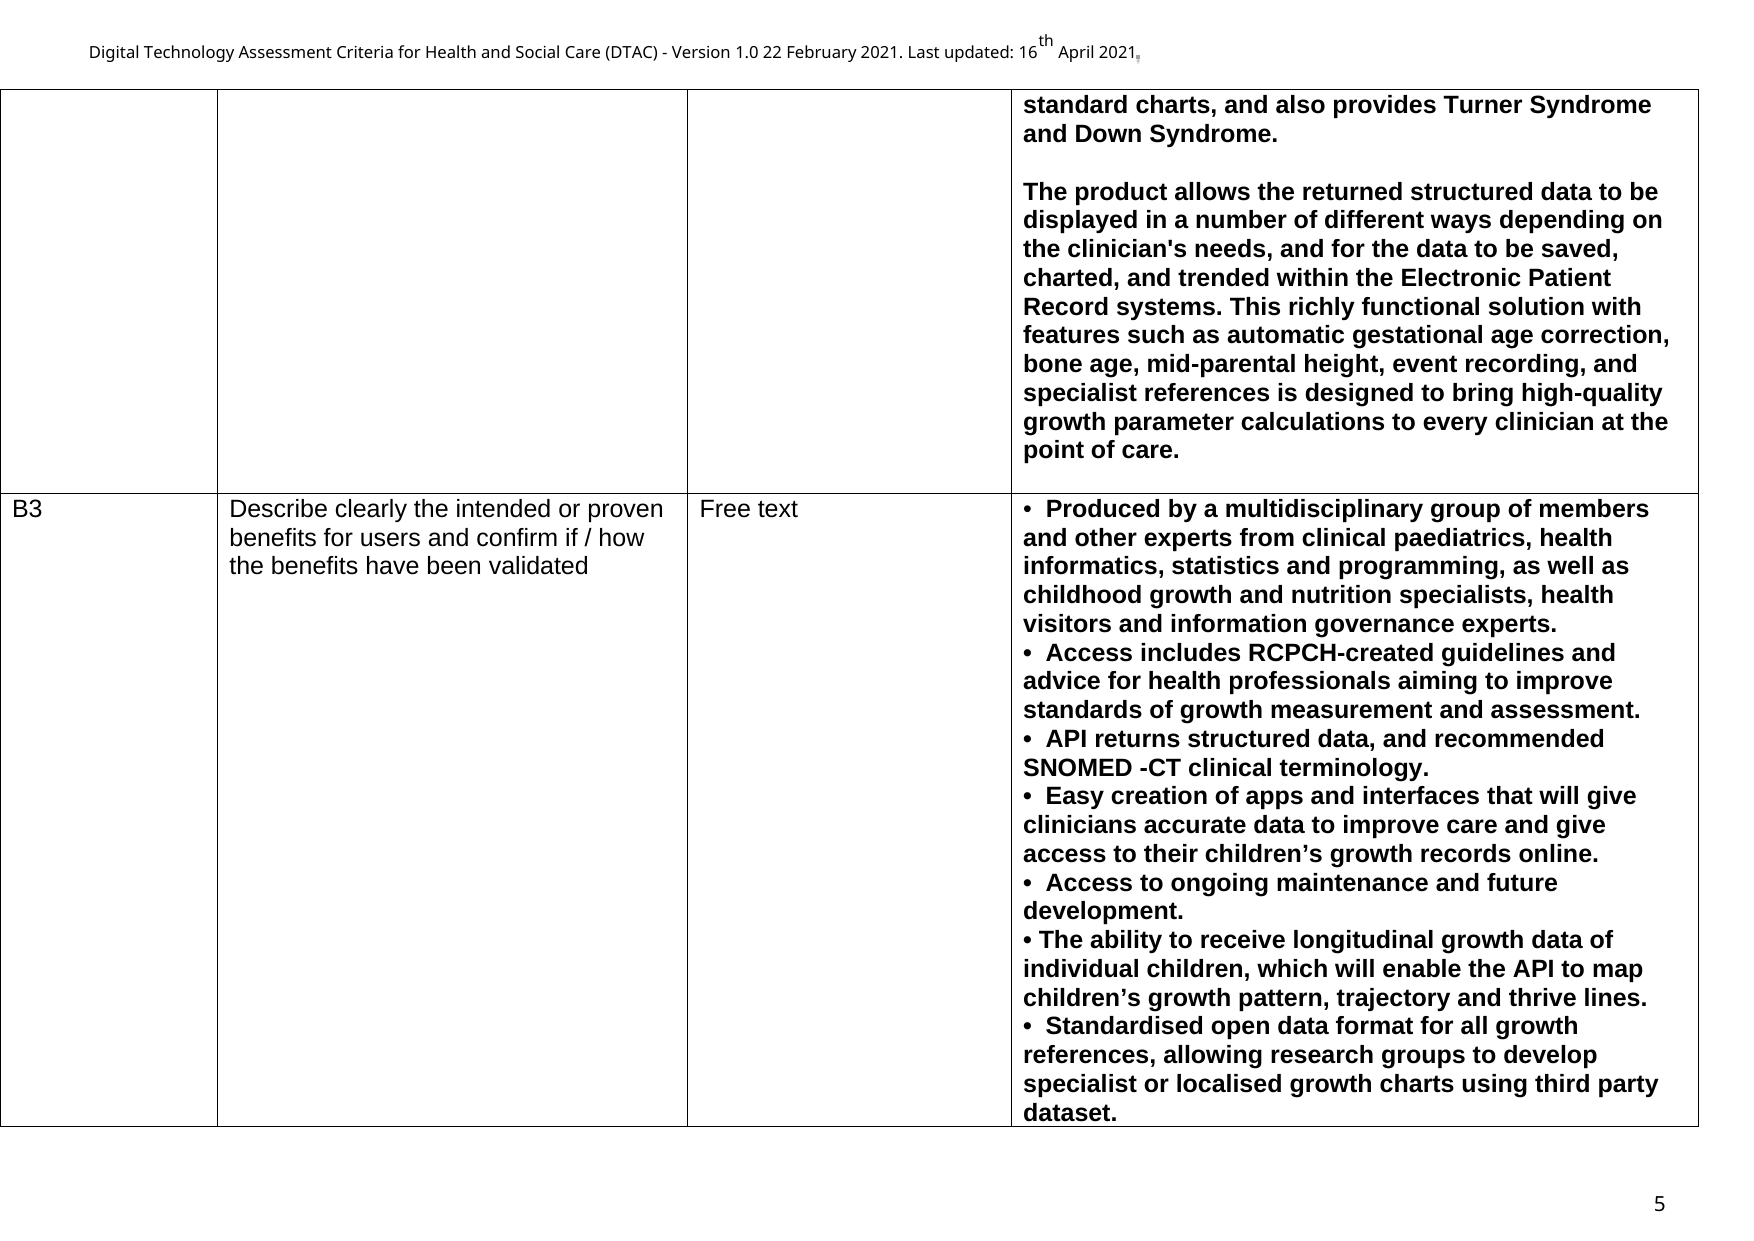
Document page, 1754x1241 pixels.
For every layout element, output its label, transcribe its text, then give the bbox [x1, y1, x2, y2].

table_cell standard charts, and also provides Turner Syndrome and Down Syndrome. The product allows the returned structured data to be displayed in a number of different ways depending on the clinician's needs, and for the data to be saved, charted, and trended within the Electronic Patient Record systems. This richly functional solution with features such as automatic gestational age correction, bone age, mid-parental height, event recording, and specialist references is designed to bring high-quality growth parameter calculations to every clinician at the point of care. [1012, 90, 1698, 493]
table_cell [218, 90, 687, 493]
table_cell [1, 90, 217, 493]
table_cell • Produced by a multidisciplinary group of members and other experts from clinical paediatrics, health informatics, statistics and programming, as well as childhood growth and nutrition specialists, health visitors and information governance experts. • Access includes RCPCH-created guidelines and advice for health professionals aiming to improve standards of growth measurement and assessment. • API returns structured data, and recommended SNOMED -CT clinical terminology. • Easy creation of apps and interfaces that will give clinicians accurate data to improve care and give access to their children’s growth records online. • Access to ongoing maintenance and future development. • The ability to receive longitudinal growth data of individual children, which will enable the API to map children’s growth pattern, trajectory and thrive lines. • Standardised open data format for all growth references, allowing research groups to develop specialist or localised growth charts using third party dataset. [1012, 494, 1698, 1126]
table_cell [688, 90, 1011, 493]
table_cell Free text [688, 494, 1011, 1126]
table_cell Describe clearly the intended or proven benefits for users and confirm if / how the benefits have been validated [218, 494, 687, 1126]
table_cell B3 [1, 494, 217, 1126]
